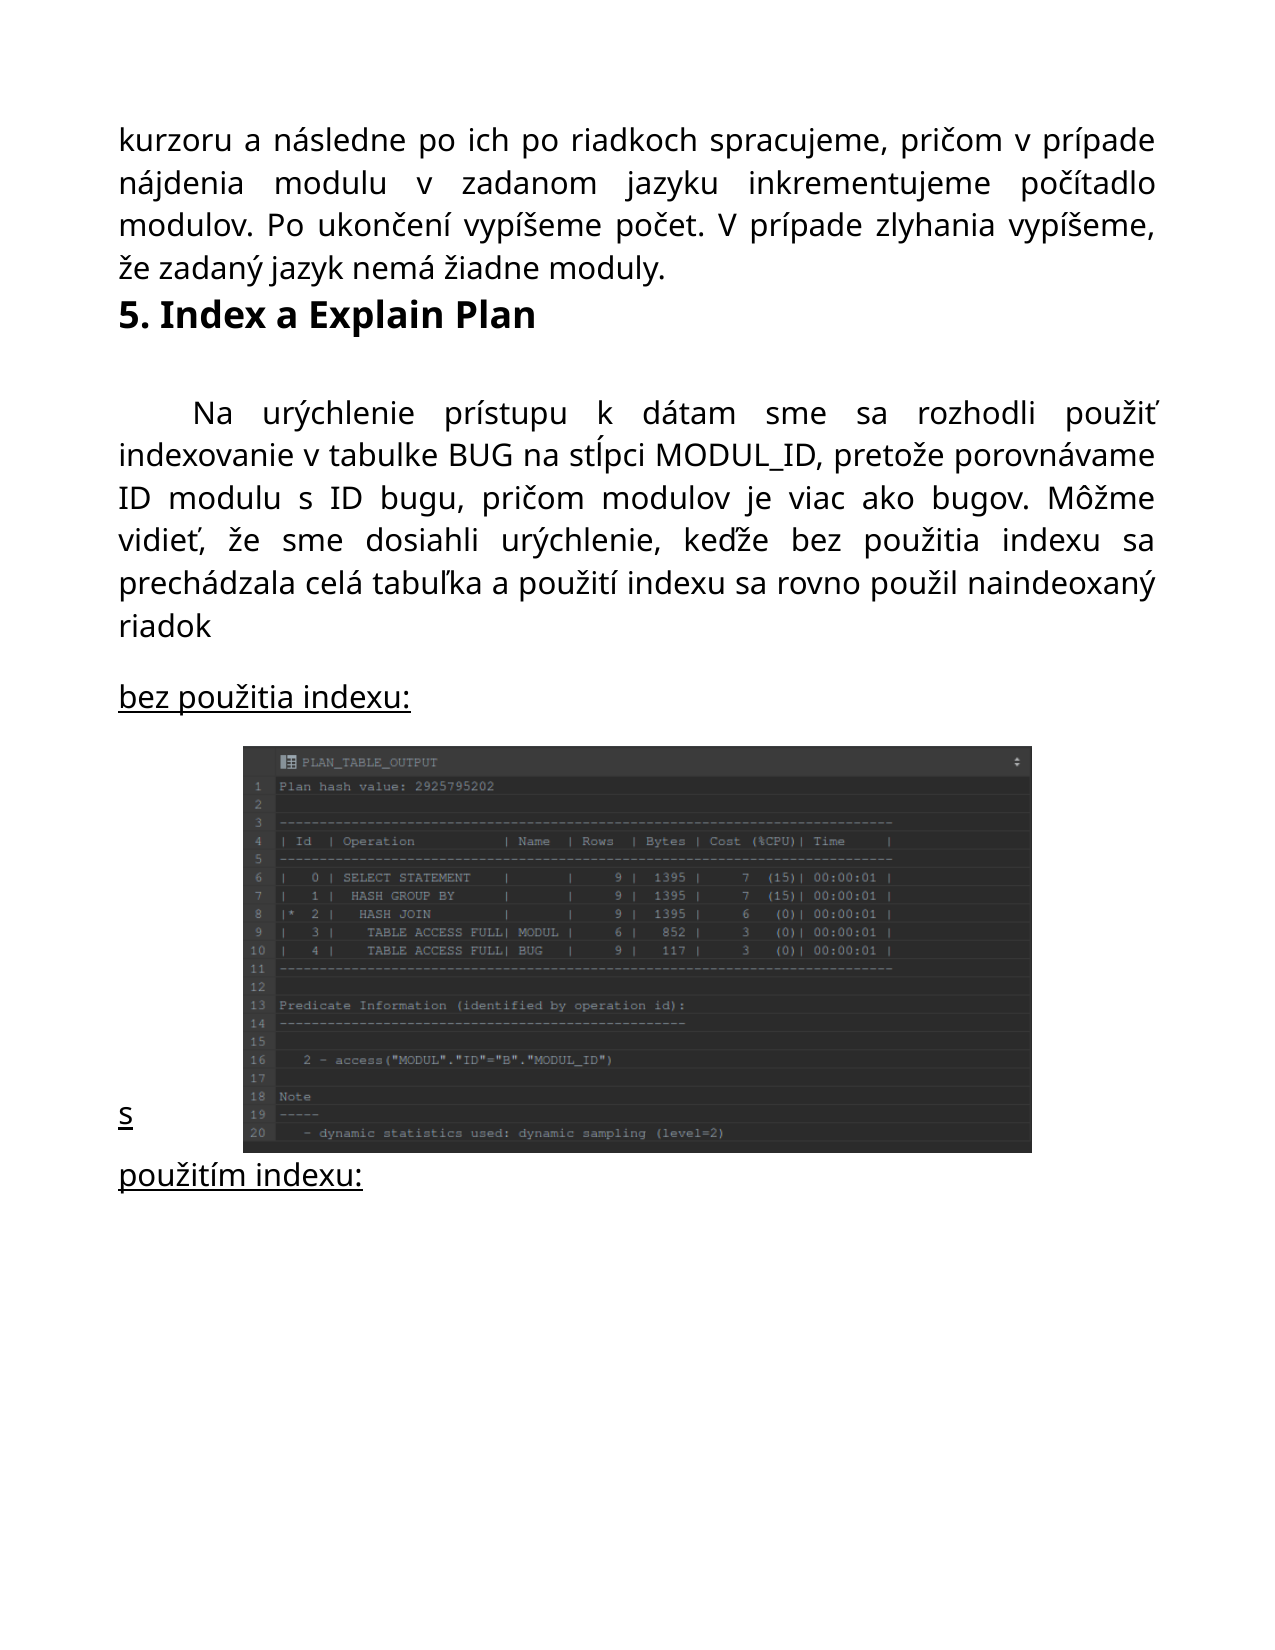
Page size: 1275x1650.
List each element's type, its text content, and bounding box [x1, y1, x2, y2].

text s použitím indexu: [118, 1091, 1157, 1195]
text kurzoru a následne po ich po riadkoch spracujeme, pričom v prípade nájdenia modulu v zadanom jazyku inkrementujeme počítadlo modulov. Po ukončení vypíšeme počet. V prípade zlyhania vypíšeme, že zadaný jazyk nemá žiadne moduly. [118, 118, 1157, 288]
text Na urýchlenie prístupu k dátam sme sa rozhodli použiť indexovanie v tabulke BUG na stĺpci MODUL_ID, pretože porovnávame ID modulu s ID bugu, pričom modulov je viac ako bugov. Môžme vidieť, že sme dosiahli urýchlenie, keďže bez použitia indexu sa prechádzala celá tabuľka a použití indexu sa rovno použil naindeoxaný riadok [118, 391, 1157, 646]
text 5. Index a Explain Plan [118, 288, 1157, 339]
picture [243, 746, 1032, 1153]
text bez použitia indexu: [118, 675, 1157, 718]
